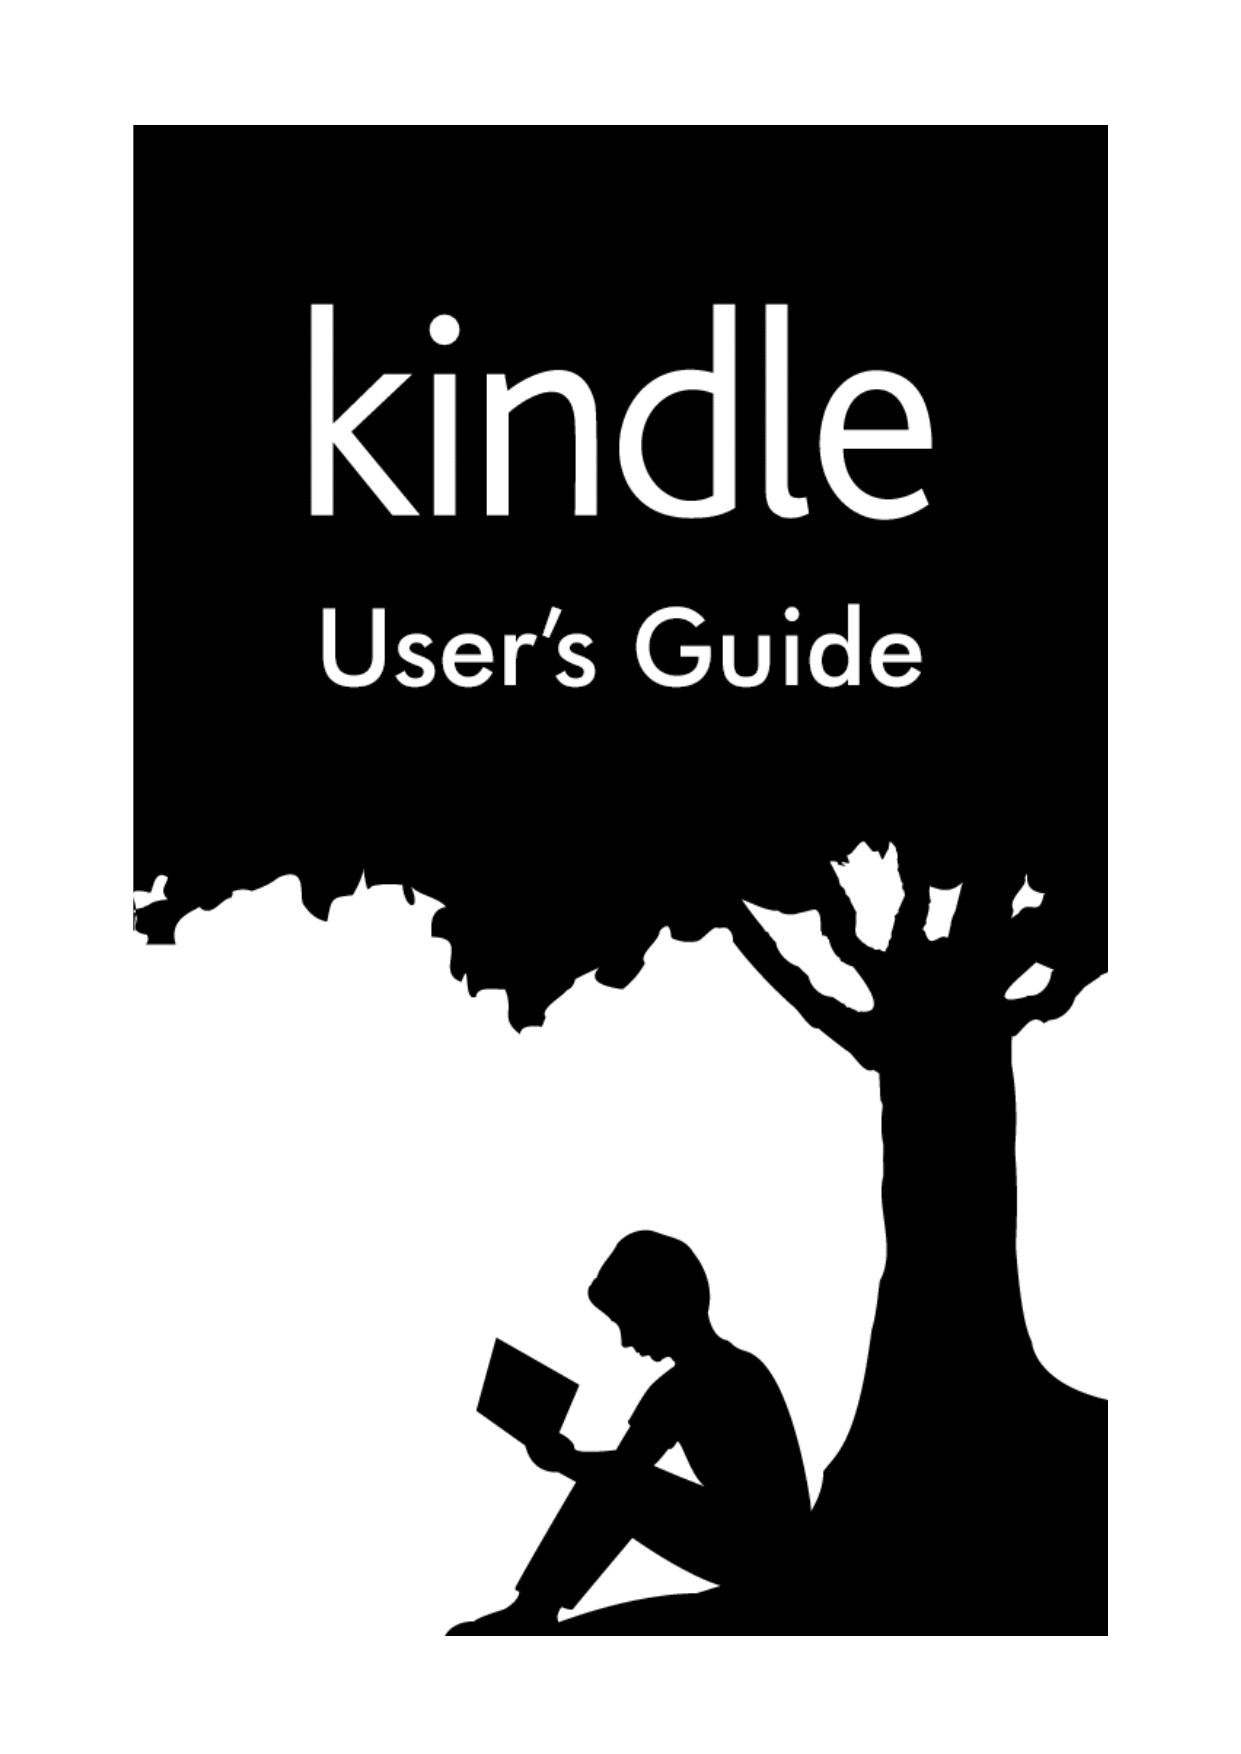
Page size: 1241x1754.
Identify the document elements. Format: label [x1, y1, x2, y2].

picture [133, 125, 1108, 1636]
